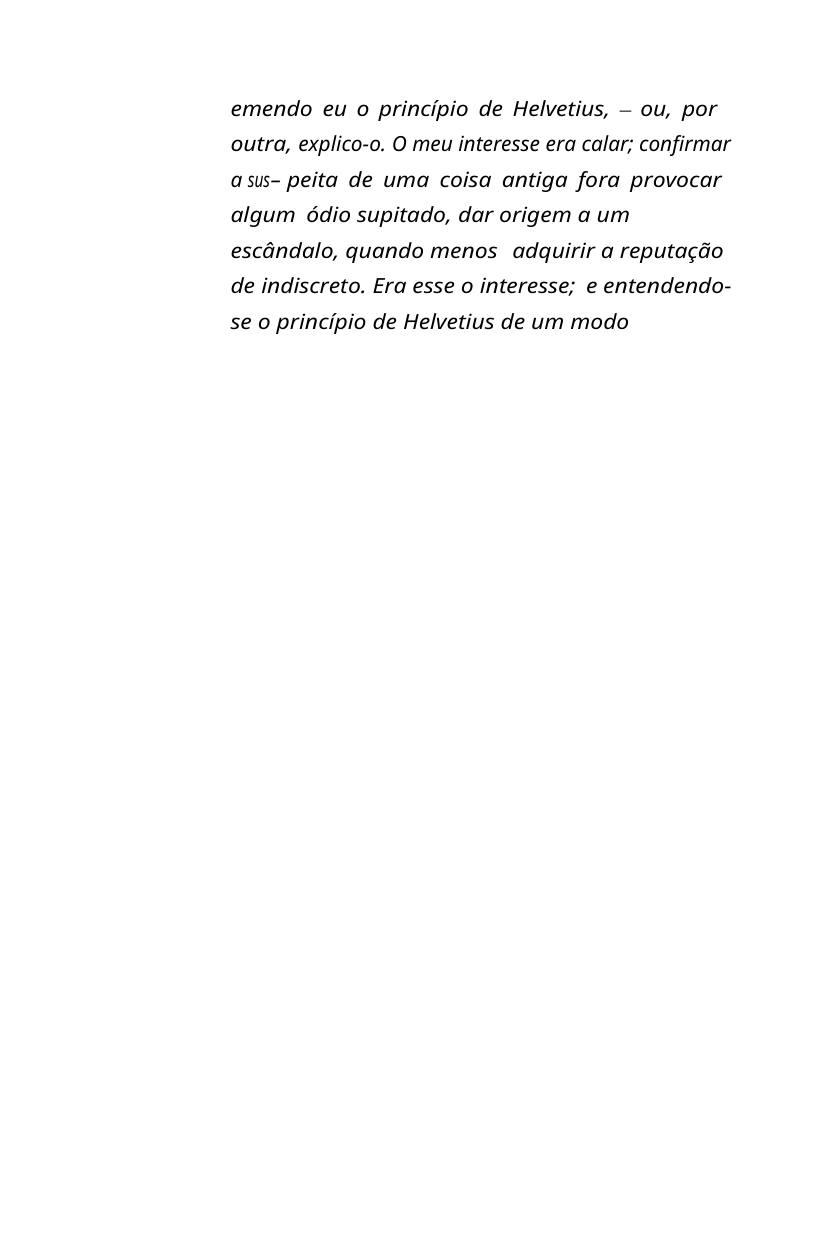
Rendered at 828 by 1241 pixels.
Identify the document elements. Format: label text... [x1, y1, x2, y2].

text emendo eu o princípio de Helvetius, – ou, por outra, explico-o. O meu interesse era calar; confirmar a sus- peita de uma coisa antiga fora provocar algum ódio supitado, dar origem a um escândalo, quando menos adquirir a reputação de indiscreto. Era esse o interesse; e entendendo-se o princípio de Helvetius de um modo [230, 94, 745, 335]
